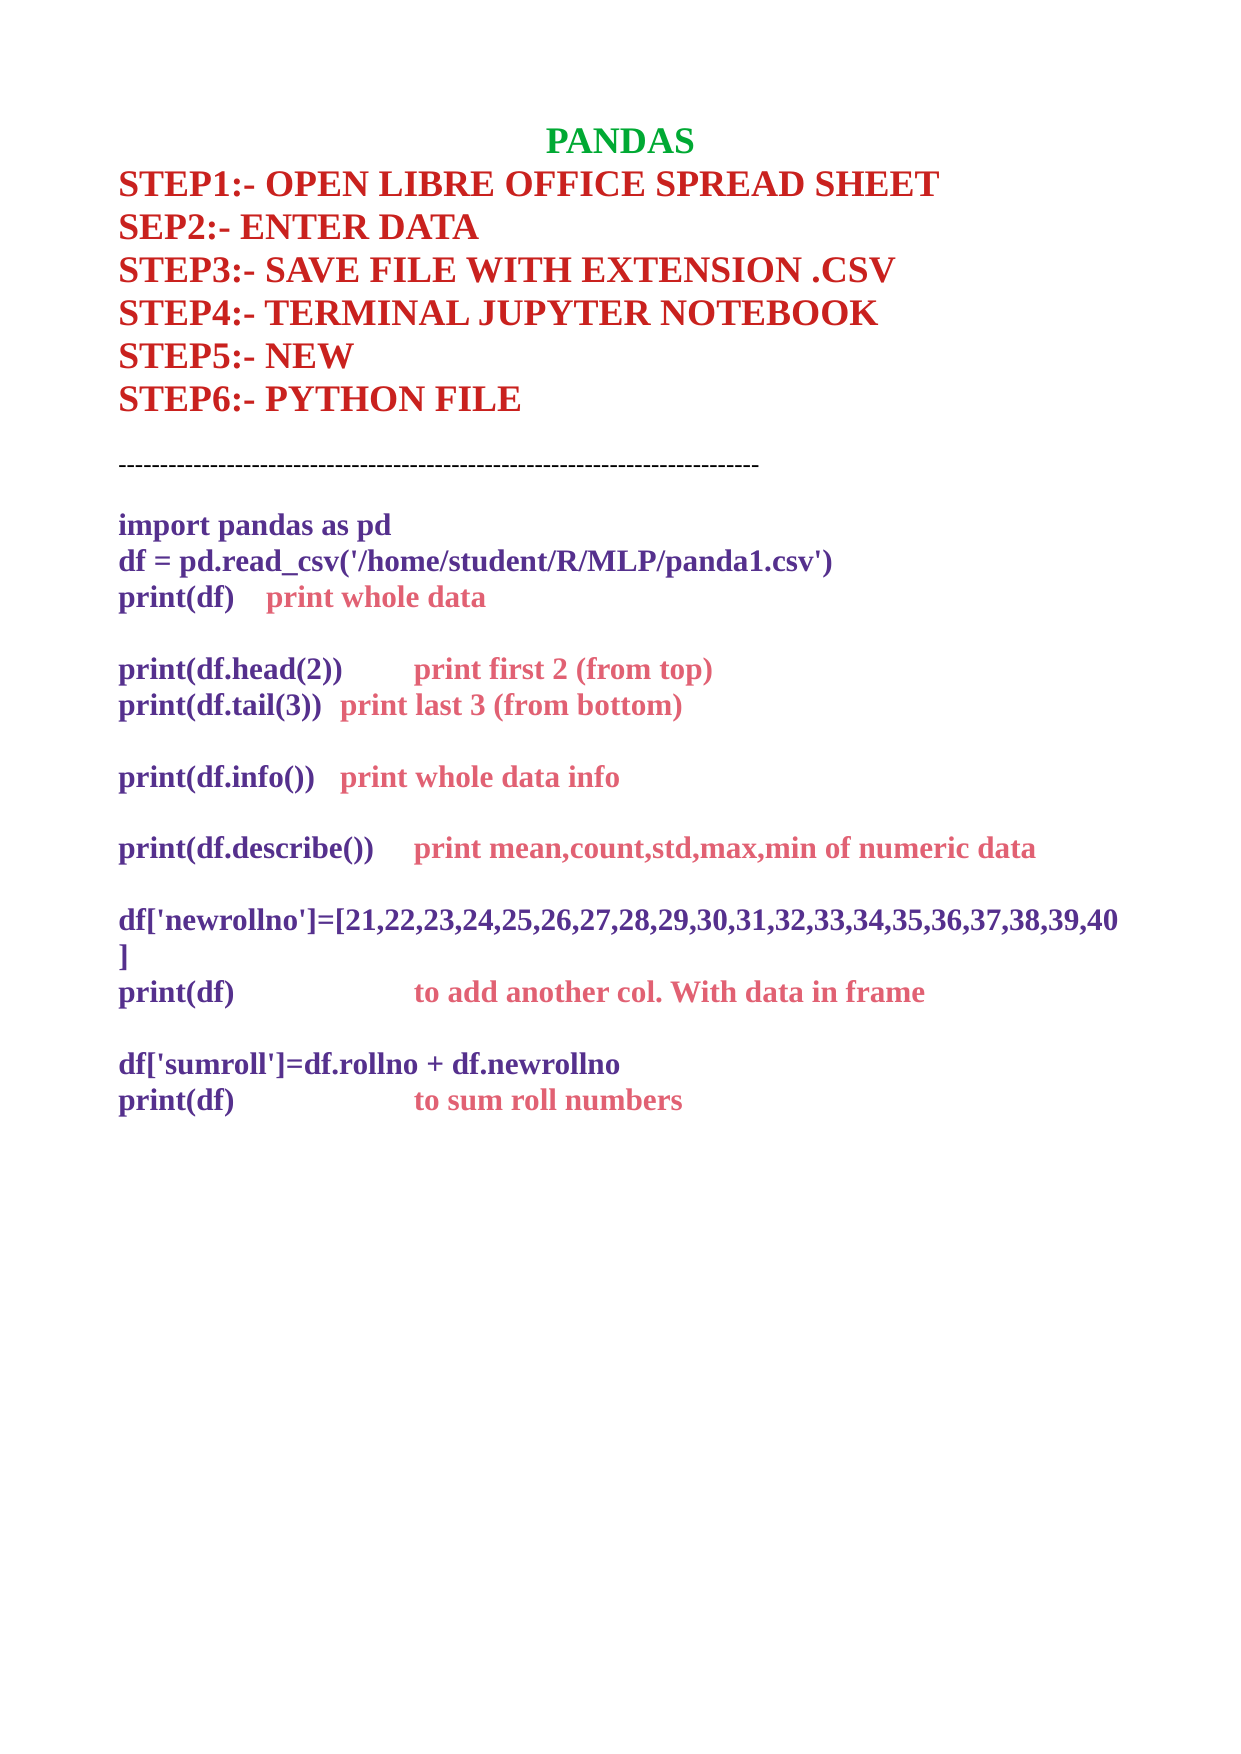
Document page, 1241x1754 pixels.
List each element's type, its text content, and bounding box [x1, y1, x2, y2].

text print(df.tail(3)) print last 3 (from bottom) [118, 686, 1122, 722]
text STEP6:- PYTHON FILE [118, 377, 1122, 420]
text df = pd.read_csv('/home/student/R/MLP/panda1.csv') [118, 542, 1122, 578]
text STEP5:- NEW [118, 334, 1122, 377]
text STEP1:- OPEN LIBRE OFFICE SPREAD SHEET [118, 161, 1122, 204]
text import pandas as pd [118, 506, 1122, 542]
text ----------------------------------------------------------------------------- [118, 449, 1122, 477]
text df['newrollno']=[21,22,23,24,25,26,27,28,29,30,31,32,33,34,35,36,37,38,39,40] [118, 902, 1122, 973]
text print(df) to sum roll numbers [118, 1081, 1122, 1117]
text print(df.info()) print whole data info [118, 758, 1122, 794]
text PANDAS [118, 118, 1122, 161]
text print(df.describe()) print mean,count,std,max,min of numeric data [118, 830, 1122, 866]
text STEP3:- SAVE FILE WITH EXTENSION .CSV [118, 247, 1122, 291]
text df['sumroll']=df.rollno + df.newrollno [118, 1045, 1122, 1081]
text print(df) print whole data [118, 578, 1122, 614]
text STEP4:- TERMINAL JUPYTER NOTEBOOK [118, 291, 1122, 334]
text print(df.head(2)) print first 2 (from top) [118, 650, 1122, 686]
text print(df) to add another col. With data in frame [118, 973, 1122, 1009]
text SEP2:- ENTER DATA [118, 204, 1122, 247]
